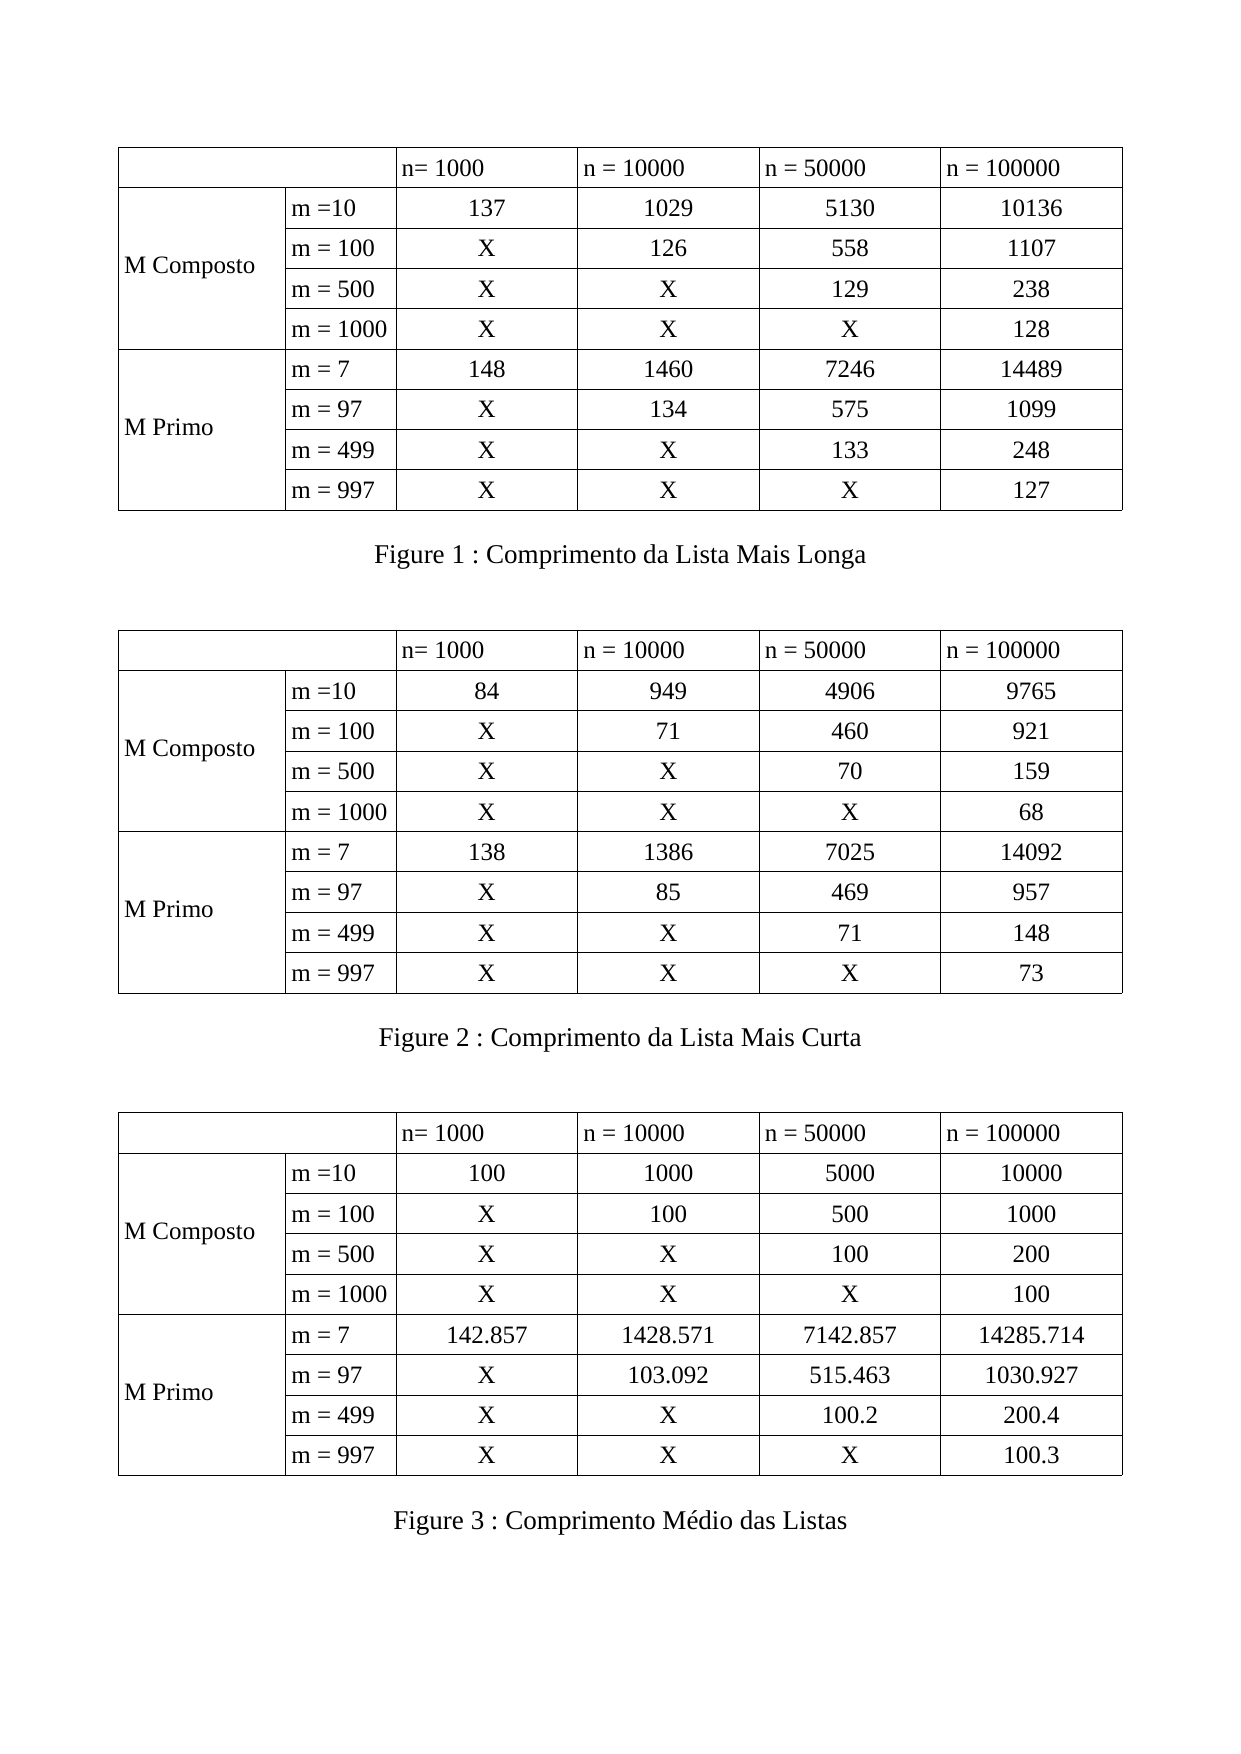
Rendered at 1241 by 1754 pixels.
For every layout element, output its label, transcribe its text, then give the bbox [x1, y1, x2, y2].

table_cell 10000 [941, 1154, 1122, 1193]
table_cell X [397, 470, 577, 510]
table_cell m = 499 [286, 1396, 396, 1435]
table_header n = 100000 [941, 1113, 1122, 1153]
table_cell 469 [760, 872, 940, 912]
table_cell X [397, 792, 577, 831]
table_cell 1030.927 [941, 1355, 1122, 1394]
table_cell m = 997 [286, 953, 396, 992]
table_cell m = 100 [286, 1194, 396, 1233]
table_cell X [397, 1355, 577, 1394]
table_cell m = 500 [286, 752, 396, 791]
table_cell X [760, 1275, 940, 1314]
table_cell 1029 [578, 188, 759, 227]
table_cell X [578, 430, 759, 469]
table_header n= 1000 [397, 631, 577, 670]
table_cell X [578, 470, 759, 510]
table_cell 103.092 [578, 1355, 759, 1394]
table_cell X [578, 752, 759, 791]
table_cell 949 [578, 671, 759, 710]
table_cell 70 [760, 752, 940, 791]
table_cell X [397, 953, 577, 992]
table_cell m = 100 [286, 711, 396, 751]
table_header n = 50000 [760, 1113, 940, 1153]
table_header n = 10000 [578, 148, 759, 187]
table_cell m =10 [286, 188, 396, 227]
table_cell 1000 [941, 1194, 1122, 1233]
table_header n = 10000 [578, 631, 759, 670]
table_cell 500 [760, 1194, 940, 1233]
table_header [119, 148, 396, 187]
text Figure 1 : Comprimento da Lista Mais Longa [118, 538, 1122, 570]
table_cell m = 1000 [286, 1275, 396, 1314]
table_cell 5130 [760, 188, 940, 227]
table_cell 159 [941, 752, 1122, 791]
table_cell X [397, 309, 577, 348]
table_cell 127 [941, 470, 1122, 510]
table_cell X [578, 1234, 759, 1273]
table_cell X [760, 1436, 940, 1475]
table_cell 1099 [941, 390, 1122, 429]
table_cell X [397, 229, 577, 268]
table_cell X [578, 1436, 759, 1475]
table_cell 148 [397, 350, 577, 389]
table_cell m = 1000 [286, 309, 396, 348]
table_cell 1428.571 [578, 1315, 759, 1354]
table_cell X [397, 872, 577, 912]
table_cell 7025 [760, 832, 940, 871]
table_cell 100.2 [760, 1396, 940, 1435]
table_cell 129 [760, 269, 940, 308]
table_cell 148 [941, 913, 1122, 952]
table_cell 248 [941, 430, 1122, 469]
table_cell 515.463 [760, 1355, 940, 1394]
table_cell 142.857 [397, 1315, 577, 1354]
table_cell X [397, 752, 577, 791]
table_cell m =10 [286, 671, 396, 710]
table_cell 5000 [760, 1154, 940, 1193]
table_cell 1460 [578, 350, 759, 389]
table_cell m = 997 [286, 470, 396, 510]
table_cell 558 [760, 229, 940, 268]
table_cell m = 500 [286, 269, 396, 308]
table_cell m = 997 [286, 1436, 396, 1475]
table_cell 84 [397, 671, 577, 710]
table_cell m = 1000 [286, 792, 396, 831]
table_cell 138 [397, 832, 577, 871]
table_header n = 10000 [578, 1113, 759, 1153]
table_cell M Primo [119, 350, 285, 510]
table_cell m = 100 [286, 229, 396, 268]
table_cell 14489 [941, 350, 1122, 389]
table_cell 200.4 [941, 1396, 1122, 1435]
table_cell X [578, 792, 759, 831]
table_cell 14285.714 [941, 1315, 1122, 1354]
table_cell 73 [941, 953, 1122, 992]
table_cell M Primo [119, 1315, 285, 1475]
table_cell X [578, 1275, 759, 1314]
table_cell X [397, 913, 577, 952]
table_cell 9765 [941, 671, 1122, 710]
table_cell 460 [760, 711, 940, 751]
table_cell M Composto [119, 671, 285, 831]
table_cell M Composto [119, 188, 285, 348]
table_header n = 50000 [760, 631, 940, 670]
table_cell m = 7 [286, 1315, 396, 1354]
table_cell X [578, 913, 759, 952]
table_cell X [578, 953, 759, 992]
table_cell X [397, 390, 577, 429]
table_header n = 50000 [760, 148, 940, 187]
table_header [119, 631, 396, 670]
table_cell X [760, 309, 940, 348]
table_cell 7246 [760, 350, 940, 389]
table_cell 126 [578, 229, 759, 268]
table_cell m = 499 [286, 430, 396, 469]
table_cell X [397, 1436, 577, 1475]
table_cell X [397, 711, 577, 751]
table_cell X [578, 309, 759, 348]
table_cell X [397, 1396, 577, 1435]
table_cell 137 [397, 188, 577, 227]
table_cell m = 97 [286, 1355, 396, 1394]
table_header n= 1000 [397, 148, 577, 187]
table_cell 71 [760, 913, 940, 952]
table_cell 134 [578, 390, 759, 429]
table_cell X [397, 1194, 577, 1233]
table_cell X [397, 269, 577, 308]
table_header n= 1000 [397, 1113, 577, 1153]
table_cell m = 7 [286, 832, 396, 871]
table_cell 4906 [760, 671, 940, 710]
table_cell X [397, 1234, 577, 1273]
table_cell X [760, 953, 940, 992]
table_cell 100 [760, 1234, 940, 1273]
table_cell X [397, 430, 577, 469]
table_cell 238 [941, 269, 1122, 308]
table_cell 128 [941, 309, 1122, 348]
table_cell 100 [397, 1154, 577, 1193]
text Figure 2 : Comprimento da Lista Mais Curta [118, 1021, 1122, 1052]
table_cell m = 97 [286, 390, 396, 429]
table_cell 921 [941, 711, 1122, 751]
table_cell M Composto [119, 1154, 285, 1314]
table_cell m = 499 [286, 913, 396, 952]
table_cell 100 [941, 1275, 1122, 1314]
table_cell 1000 [578, 1154, 759, 1193]
table_cell X [760, 470, 940, 510]
text Figure 3 : Comprimento Médio das Listas [118, 1504, 1122, 1535]
table_cell X [397, 1275, 577, 1314]
table_cell m =10 [286, 1154, 396, 1193]
table_cell 85 [578, 872, 759, 912]
table_cell 7142.857 [760, 1315, 940, 1354]
table_header n = 100000 [941, 148, 1122, 187]
table_cell M Primo [119, 832, 285, 992]
table_cell 100.3 [941, 1436, 1122, 1475]
table_cell m = 97 [286, 872, 396, 912]
table_header n = 100000 [941, 631, 1122, 670]
table_cell 10136 [941, 188, 1122, 227]
table_cell 200 [941, 1234, 1122, 1273]
table_cell 1107 [941, 229, 1122, 268]
table_cell 14092 [941, 832, 1122, 871]
table_cell 957 [941, 872, 1122, 912]
table_cell 100 [578, 1194, 759, 1233]
table_cell 71 [578, 711, 759, 751]
table_cell X [760, 792, 940, 831]
table_cell 133 [760, 430, 940, 469]
table_cell 575 [760, 390, 940, 429]
table_header [119, 1113, 396, 1153]
table_cell X [578, 269, 759, 308]
table_cell 1386 [578, 832, 759, 871]
table_cell m = 7 [286, 350, 396, 389]
table_cell X [578, 1396, 759, 1435]
table_cell m = 500 [286, 1234, 396, 1273]
table_cell 68 [941, 792, 1122, 831]
